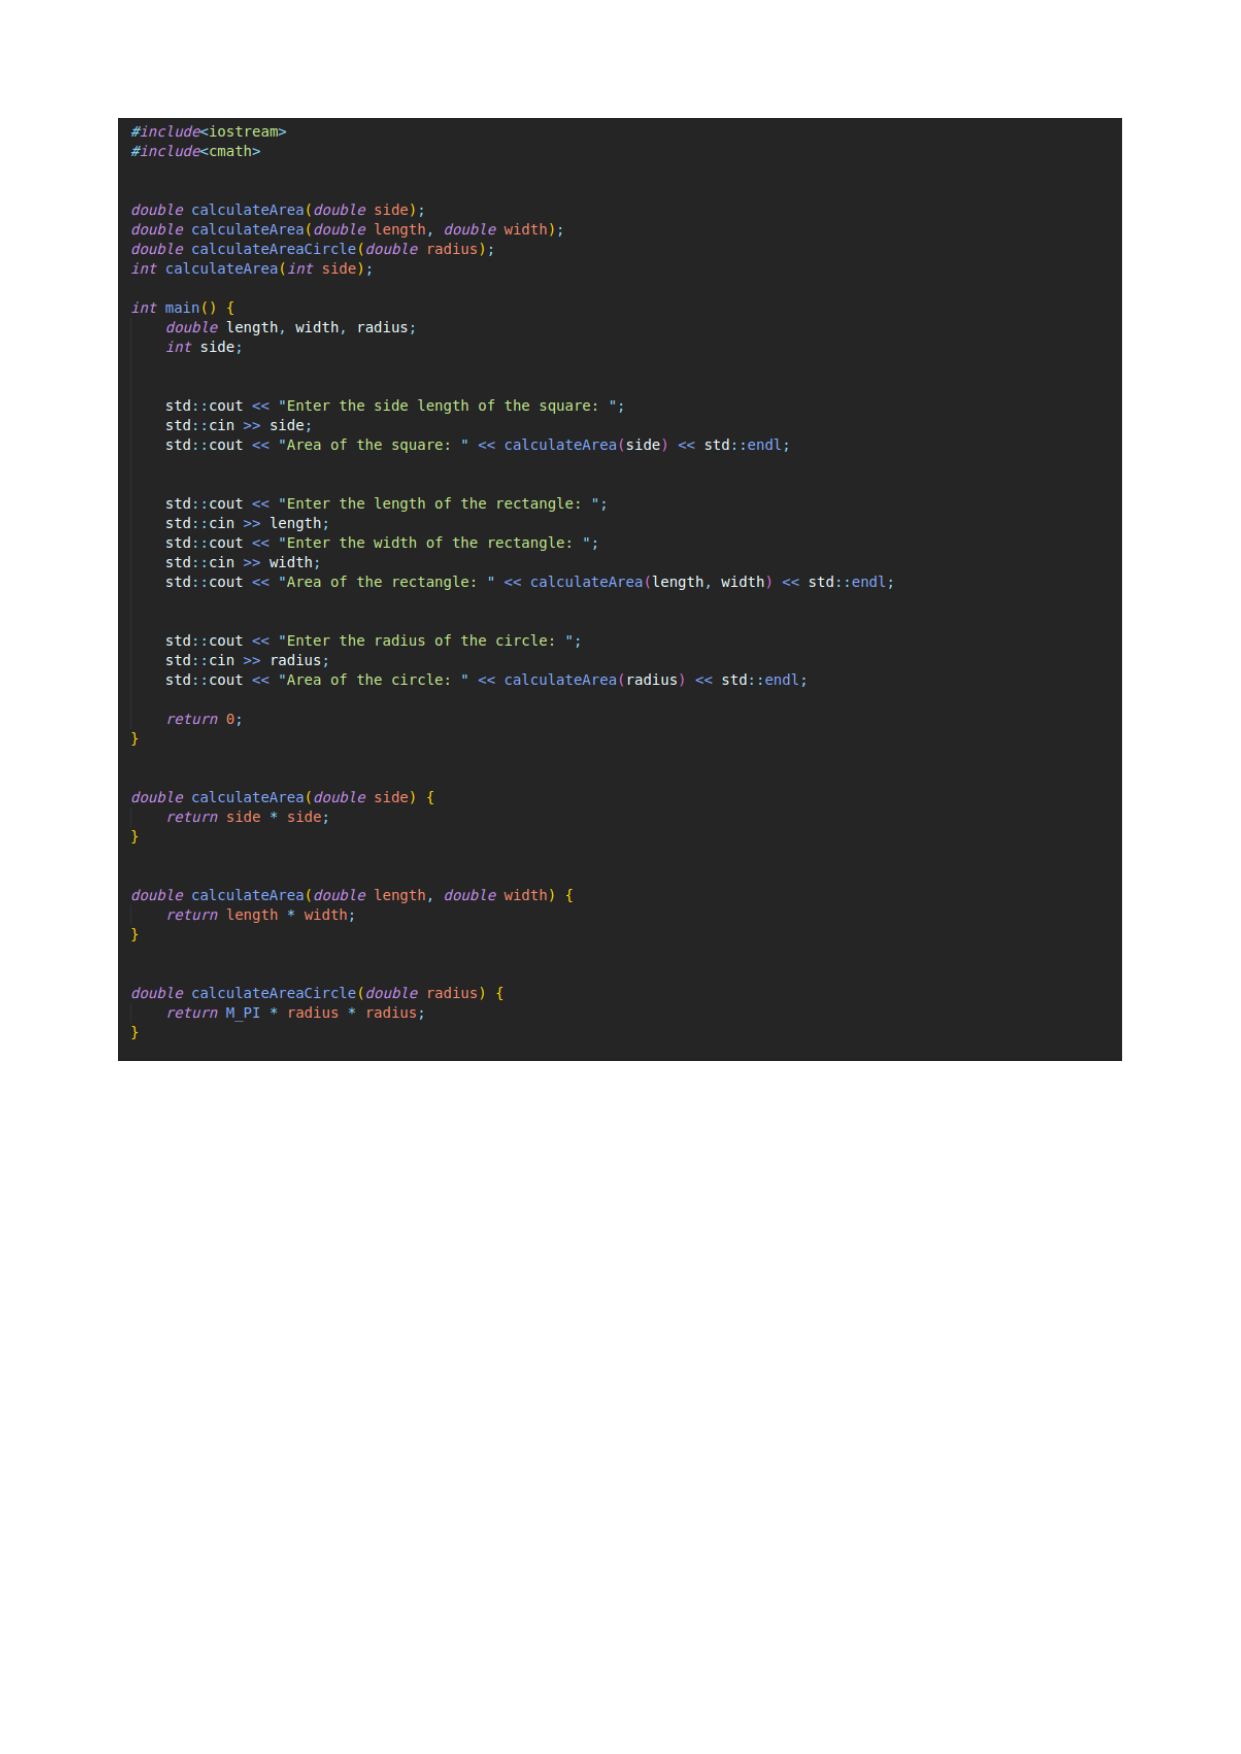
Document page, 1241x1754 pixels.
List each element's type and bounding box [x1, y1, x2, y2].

picture [118, 118, 1123, 1061]
